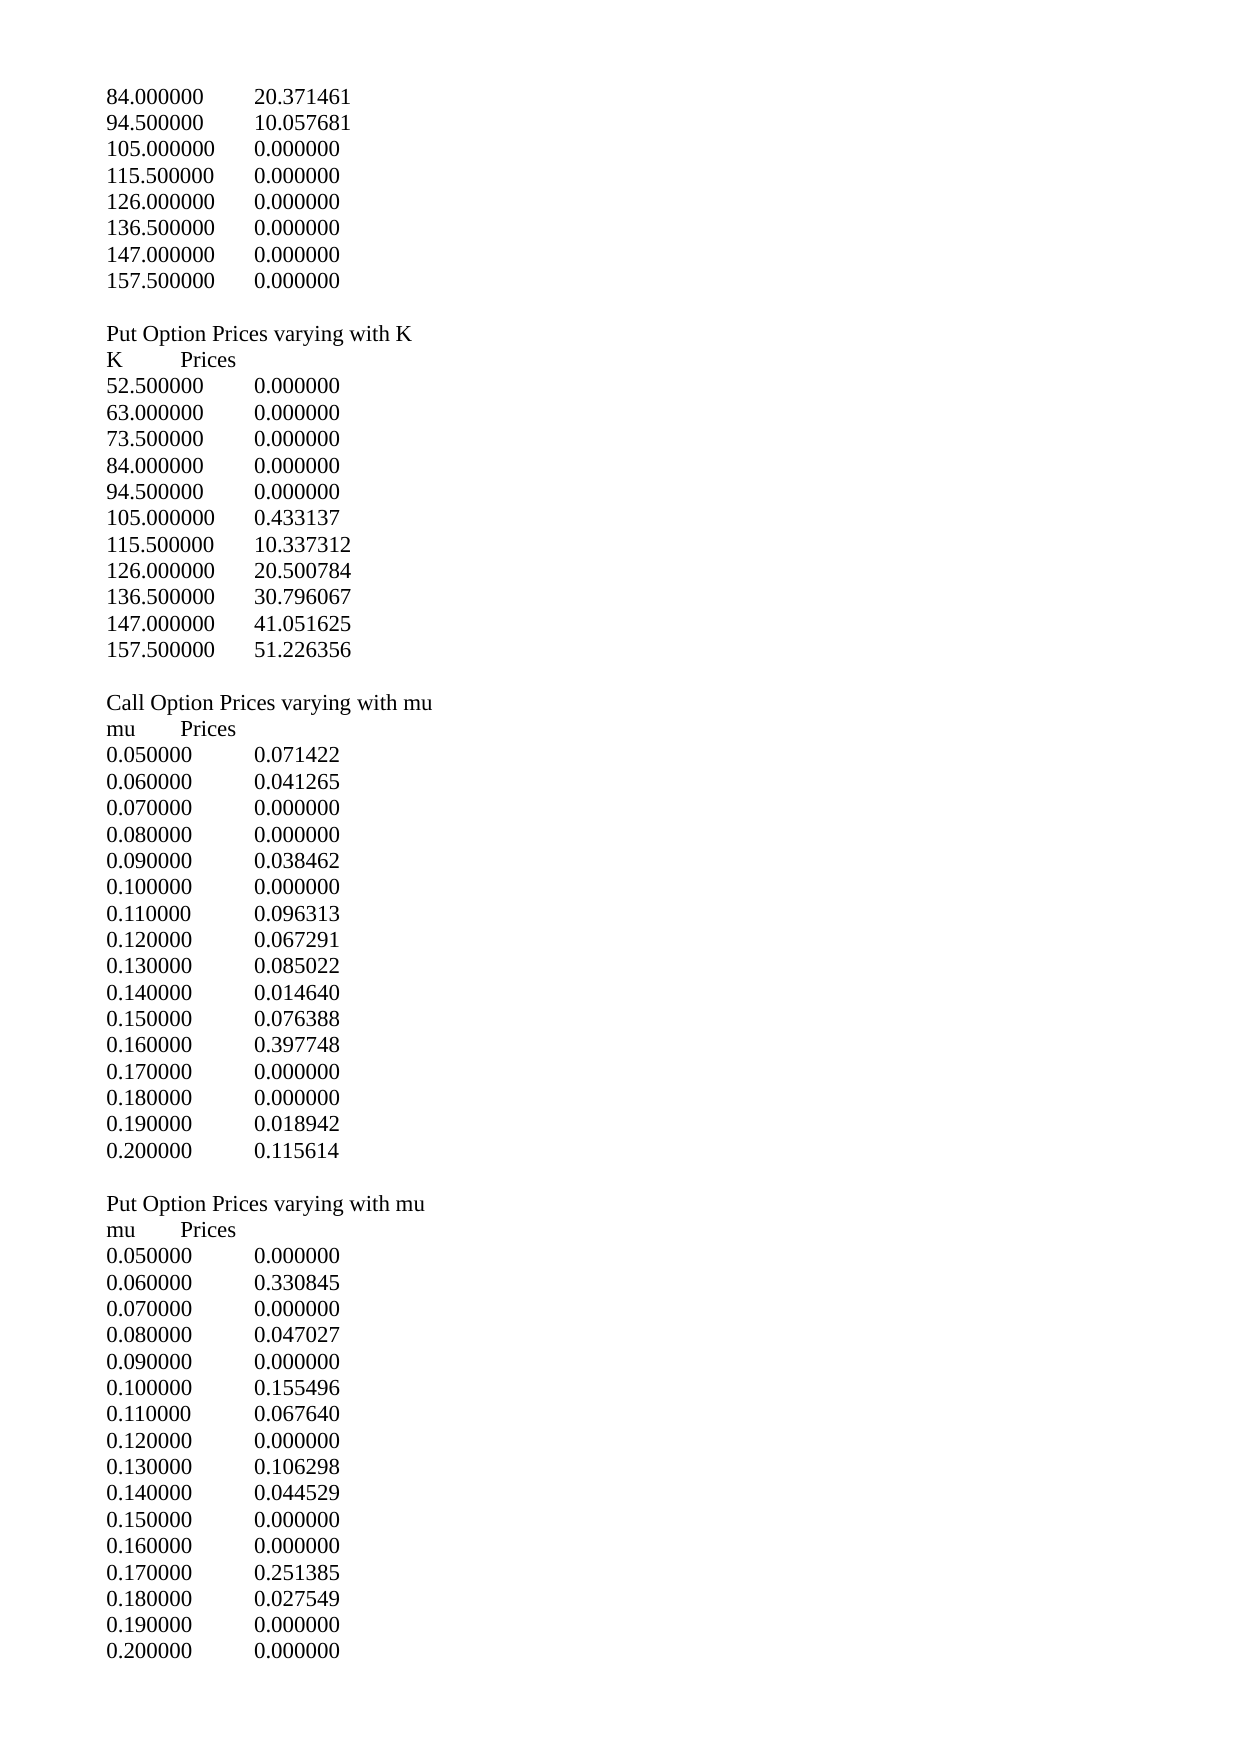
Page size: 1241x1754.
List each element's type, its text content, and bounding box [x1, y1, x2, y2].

text Put Option Prices varying with mu [106, 1189, 1087, 1216]
text 147.000000 41.051625 [106, 610, 1087, 636]
text 94.500000 10.057681 [106, 109, 1087, 135]
text 63.000000 0.000000 [106, 399, 1087, 425]
text 126.000000 0.000000 [106, 188, 1087, 214]
text 0.080000 0.000000 [106, 821, 1087, 847]
text 115.500000 10.337312 [106, 531, 1087, 557]
text 0.100000 0.000000 [106, 873, 1087, 900]
text 0.180000 0.000000 [106, 1084, 1087, 1111]
text 0.150000 0.000000 [106, 1506, 1087, 1532]
text 0.080000 0.047027 [106, 1321, 1087, 1348]
text 0.140000 0.044529 [106, 1479, 1087, 1506]
text 0.150000 0.076388 [106, 1005, 1087, 1031]
text 84.000000 20.371461 [106, 83, 1087, 109]
text 126.000000 20.500784 [106, 557, 1087, 583]
text Put Option Prices varying with K [106, 320, 1087, 346]
text 0.110000 0.096313 [106, 900, 1087, 926]
text 157.500000 0.000000 [106, 267, 1087, 293]
text 0.190000 0.018942 [106, 1111, 1087, 1137]
text 157.500000 51.226356 [106, 636, 1087, 662]
text 0.090000 0.038462 [106, 847, 1087, 873]
text 0.120000 0.000000 [106, 1427, 1087, 1453]
text 0.070000 0.000000 [106, 1295, 1087, 1321]
text 0.060000 0.041265 [106, 768, 1087, 794]
text 0.170000 0.000000 [106, 1058, 1087, 1084]
text Call Option Prices varying with mu [106, 689, 1087, 715]
text 0.190000 0.000000 [106, 1611, 1087, 1638]
text 0.090000 0.000000 [106, 1348, 1087, 1374]
text K Prices [106, 346, 1087, 373]
text 115.500000 0.000000 [106, 162, 1087, 188]
text 147.000000 0.000000 [106, 241, 1087, 267]
text 0.050000 0.000000 [106, 1242, 1087, 1269]
text 0.200000 0.115614 [106, 1137, 1087, 1163]
text 0.130000 0.106298 [106, 1453, 1087, 1479]
text 136.500000 0.000000 [106, 214, 1087, 241]
text 105.000000 0.000000 [106, 135, 1087, 162]
text 0.130000 0.085022 [106, 952, 1087, 979]
text 52.500000 0.000000 [106, 373, 1087, 399]
text 0.180000 0.027549 [106, 1585, 1087, 1611]
text 0.160000 0.397748 [106, 1031, 1087, 1058]
text mu Prices [106, 715, 1087, 742]
text 0.070000 0.000000 [106, 794, 1087, 821]
text 0.170000 0.251385 [106, 1558, 1087, 1585]
text 0.100000 0.155496 [106, 1374, 1087, 1400]
text 0.200000 0.000000 [106, 1638, 1087, 1664]
text 73.500000 0.000000 [106, 425, 1087, 452]
text 0.060000 0.330845 [106, 1269, 1087, 1295]
text 105.000000 0.433137 [106, 504, 1087, 531]
text 0.050000 0.071422 [106, 742, 1087, 768]
text 84.000000 0.000000 [106, 452, 1087, 478]
text 0.110000 0.067640 [106, 1400, 1087, 1427]
text 0.120000 0.067291 [106, 926, 1087, 952]
text 136.500000 30.796067 [106, 583, 1087, 610]
text mu Prices [106, 1216, 1087, 1242]
text 0.140000 0.014640 [106, 979, 1087, 1005]
text 0.160000 0.000000 [106, 1532, 1087, 1558]
text 94.500000 0.000000 [106, 478, 1087, 504]
